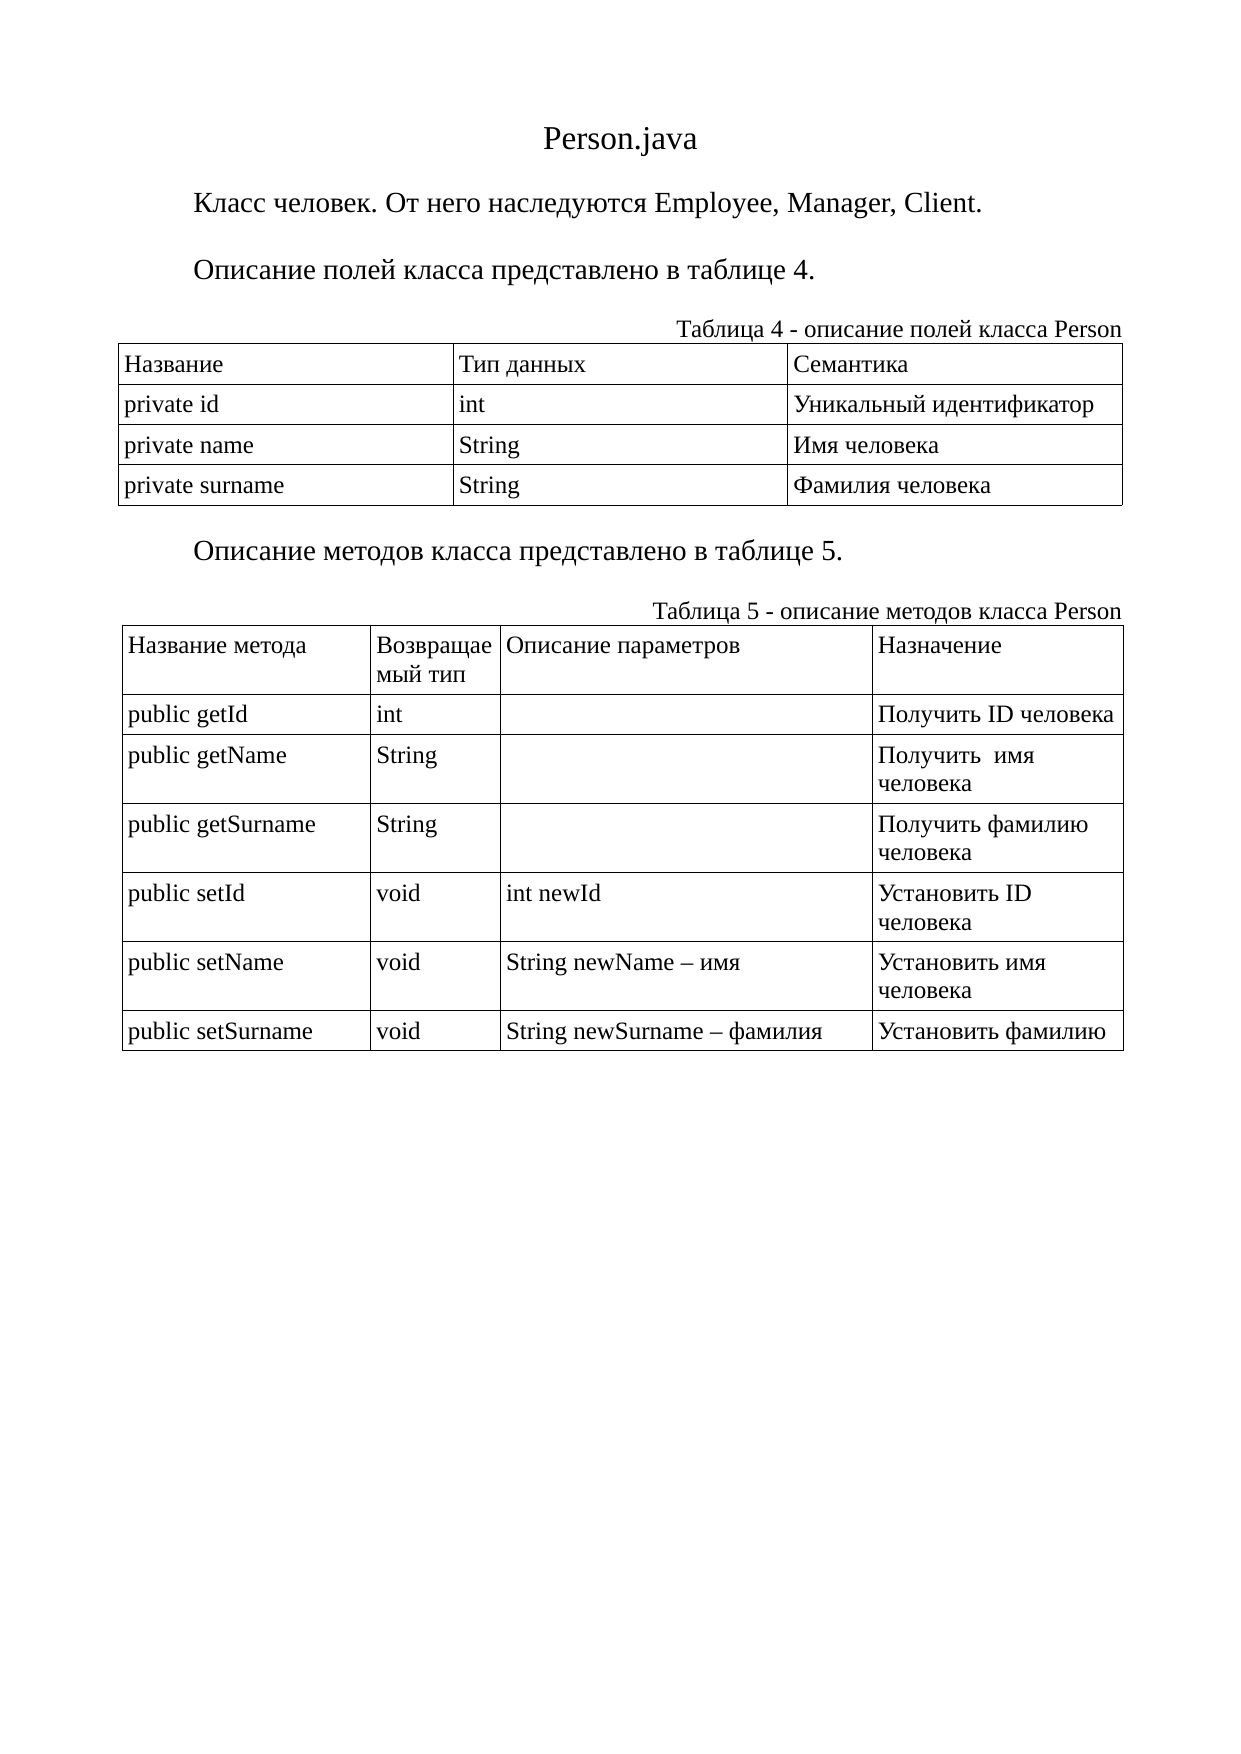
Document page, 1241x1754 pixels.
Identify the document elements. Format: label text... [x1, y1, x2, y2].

table_header Возвращаемый тип [371, 626, 500, 693]
table_cell public getName [123, 735, 370, 803]
table_cell private name [119, 425, 453, 464]
table_cell Установить ID человека [873, 873, 1123, 941]
text Person.java [118, 118, 1122, 156]
table_header Название [119, 344, 453, 384]
table_cell void [371, 873, 500, 941]
table_cell public getSurname [123, 804, 370, 872]
text Класс человек. От него наследуются Employee, Manager, Client. [118, 185, 1122, 219]
table_cell [501, 804, 872, 872]
table_cell String newName – имя [501, 942, 872, 1010]
table_header Название метода [123, 626, 370, 693]
text Описание методов класса представлено в таблице 5. [118, 533, 1122, 567]
table_cell int [371, 695, 500, 734]
table_cell Установить имя человека [873, 942, 1123, 1010]
table_cell [501, 695, 872, 734]
table_cell private id [119, 385, 453, 424]
text Описание полей класса представлено в таблице 4. [118, 252, 1122, 286]
table_cell void [371, 942, 500, 1010]
text Таблица 5 - описание методов класса Person [118, 596, 1122, 624]
table_cell void [371, 1011, 500, 1050]
table_cell Имя человека [788, 425, 1122, 464]
table_cell public setSurname [123, 1011, 370, 1050]
table_header Тип данных [454, 344, 787, 384]
table_header Описание параметров [501, 626, 872, 693]
table_cell Получить фамилию человека [873, 804, 1123, 872]
text Таблица 4 - описание полей класса Person [118, 314, 1122, 343]
table_cell Получить ID человека [873, 695, 1123, 734]
table_cell Фамилия человека [788, 465, 1122, 504]
table_cell private surname [119, 465, 453, 504]
table_header Семантика [788, 344, 1122, 384]
table_cell Получить имя человека [873, 735, 1123, 803]
table_cell public setName [123, 942, 370, 1010]
table_cell String [454, 425, 787, 464]
table_cell String [371, 804, 500, 872]
table_cell [501, 735, 872, 803]
table_cell Уникальный идентификатор [788, 385, 1122, 424]
table_cell public getId [123, 695, 370, 734]
table_cell String [454, 465, 787, 504]
table_header Назначение [873, 626, 1123, 693]
table_cell Установить фамилию [873, 1011, 1123, 1050]
table_cell String [371, 735, 500, 803]
table_cell public setId [123, 873, 370, 941]
table_cell int newId [501, 873, 872, 941]
table_cell int [454, 385, 787, 424]
table_cell String newSurname – фамилия [501, 1011, 872, 1050]
